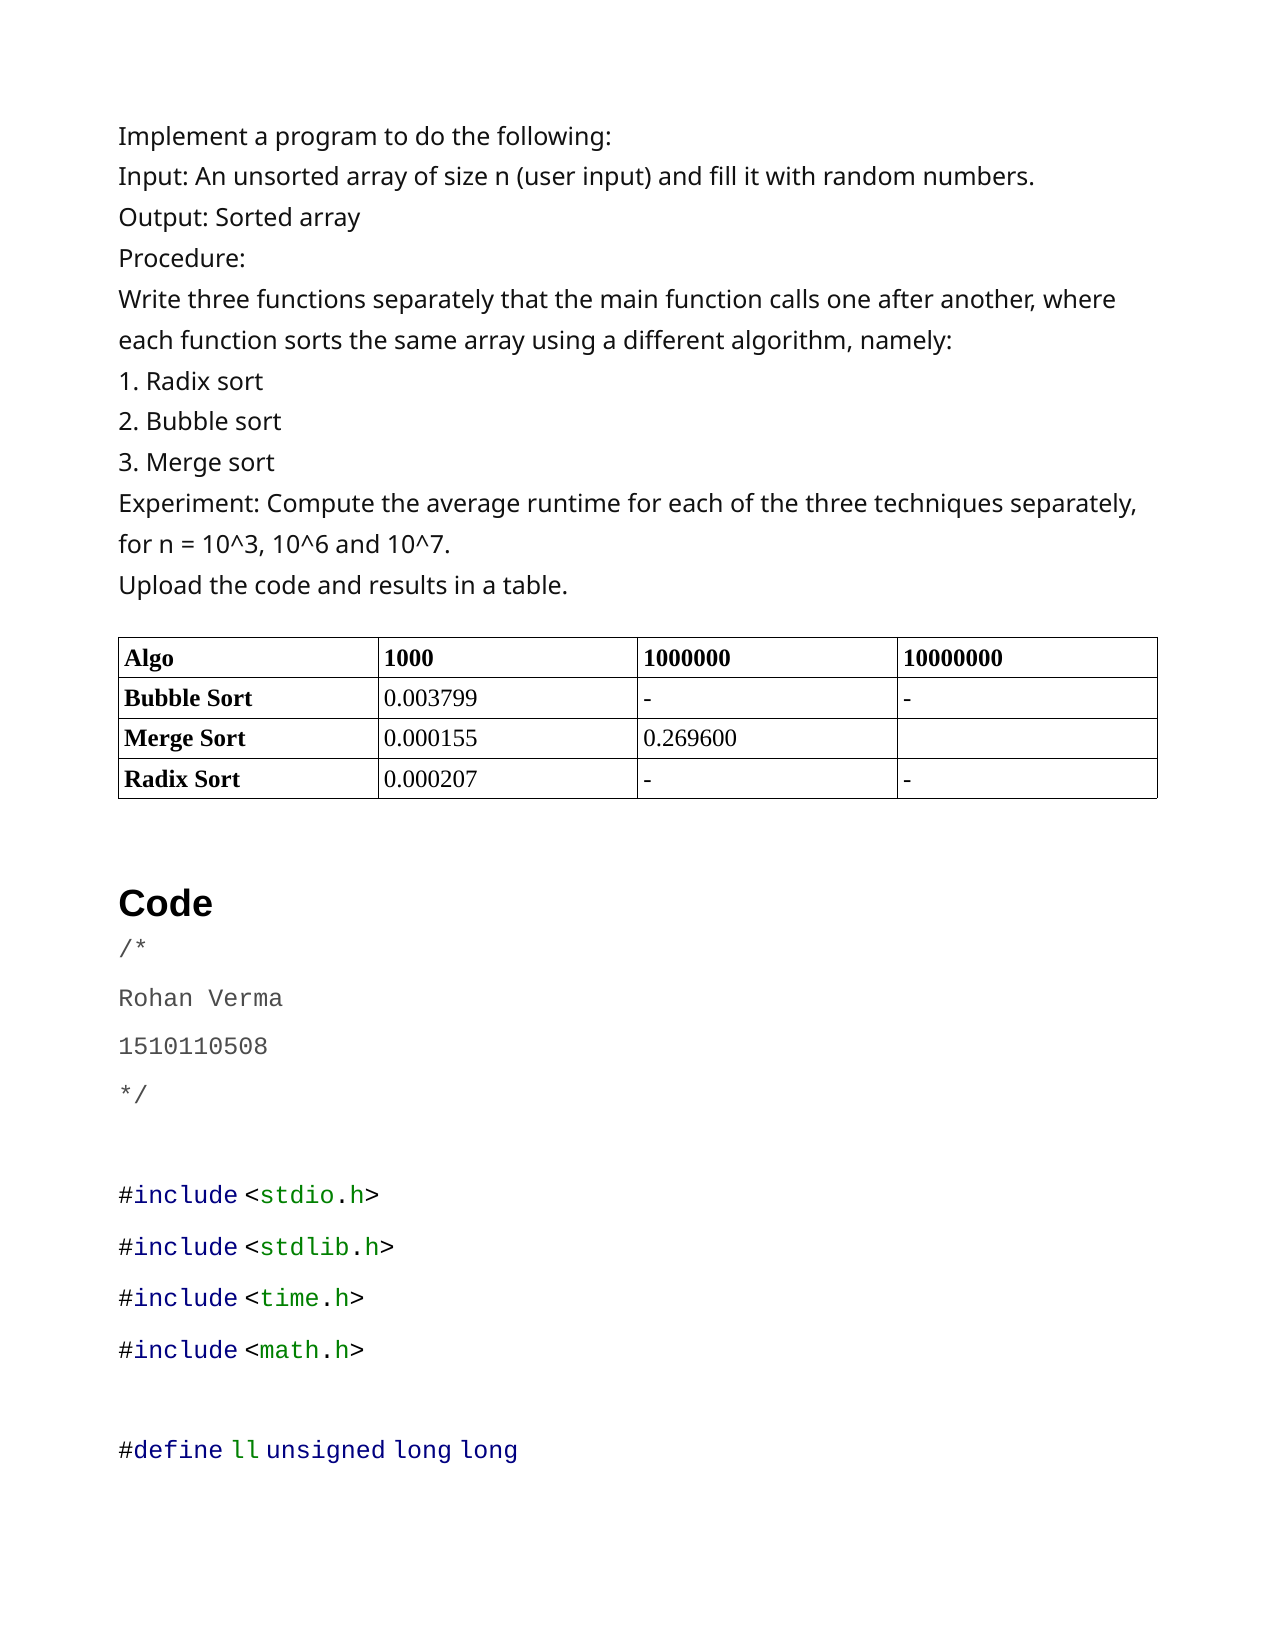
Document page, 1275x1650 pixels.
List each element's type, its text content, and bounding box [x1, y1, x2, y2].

text Procedure: [118, 241, 1157, 275]
table_cell - [898, 678, 1157, 717]
table_cell Merge Sort [119, 719, 378, 758]
table_header 1000 [379, 638, 637, 677]
table_cell [898, 719, 1157, 758]
text /* [118, 937, 1157, 965]
text Implement a program to do the following: [118, 118, 1157, 152]
text Output: Sorted array [118, 200, 1157, 234]
table_cell Bubble Sort [119, 678, 378, 717]
text Experiment: Compute the average runtime for each of the three techniques separately, for n = 10^3, 10^6 and 10^7. [118, 486, 1157, 561]
text Write three functions separately that the main function calls one after another, where each function sorts the same array using a different algorithm, namely: [118, 281, 1157, 356]
table_cell 0.269600 [638, 719, 897, 758]
text 1510110508 [118, 1034, 1157, 1062]
text #define ll unsigned long long [118, 1435, 1157, 1466]
table_cell - [898, 759, 1157, 798]
text */ [118, 1082, 1157, 1111]
text #include <math.h> [118, 1335, 1157, 1366]
text Rohan Verma [118, 985, 1157, 1014]
text #include <time.h> [118, 1283, 1157, 1314]
table_cell Radix Sort [119, 759, 378, 798]
table_cell 0.000207 [379, 759, 637, 798]
text Upload the code and results in a table. [118, 567, 1157, 601]
text #include <stdlib.h> [118, 1232, 1157, 1262]
subtitle Code [118, 881, 1157, 924]
table_cell 0.000155 [379, 719, 637, 758]
text 3. Merge sort [118, 445, 1157, 479]
text Input: An unsorted array of size n (user input) and fill it with random numbers. [118, 159, 1157, 193]
table_cell 0.003799 [379, 678, 637, 717]
table_header 1000000 [638, 638, 897, 677]
text 1. Radix sort [118, 363, 1157, 397]
table_cell - [638, 759, 897, 798]
table_header 10000000 [898, 638, 1157, 677]
text #include <stdio.h> [118, 1180, 1157, 1211]
table_cell - [638, 678, 897, 717]
text 2. Bubble sort [118, 404, 1157, 438]
table_header Algo [119, 638, 378, 677]
